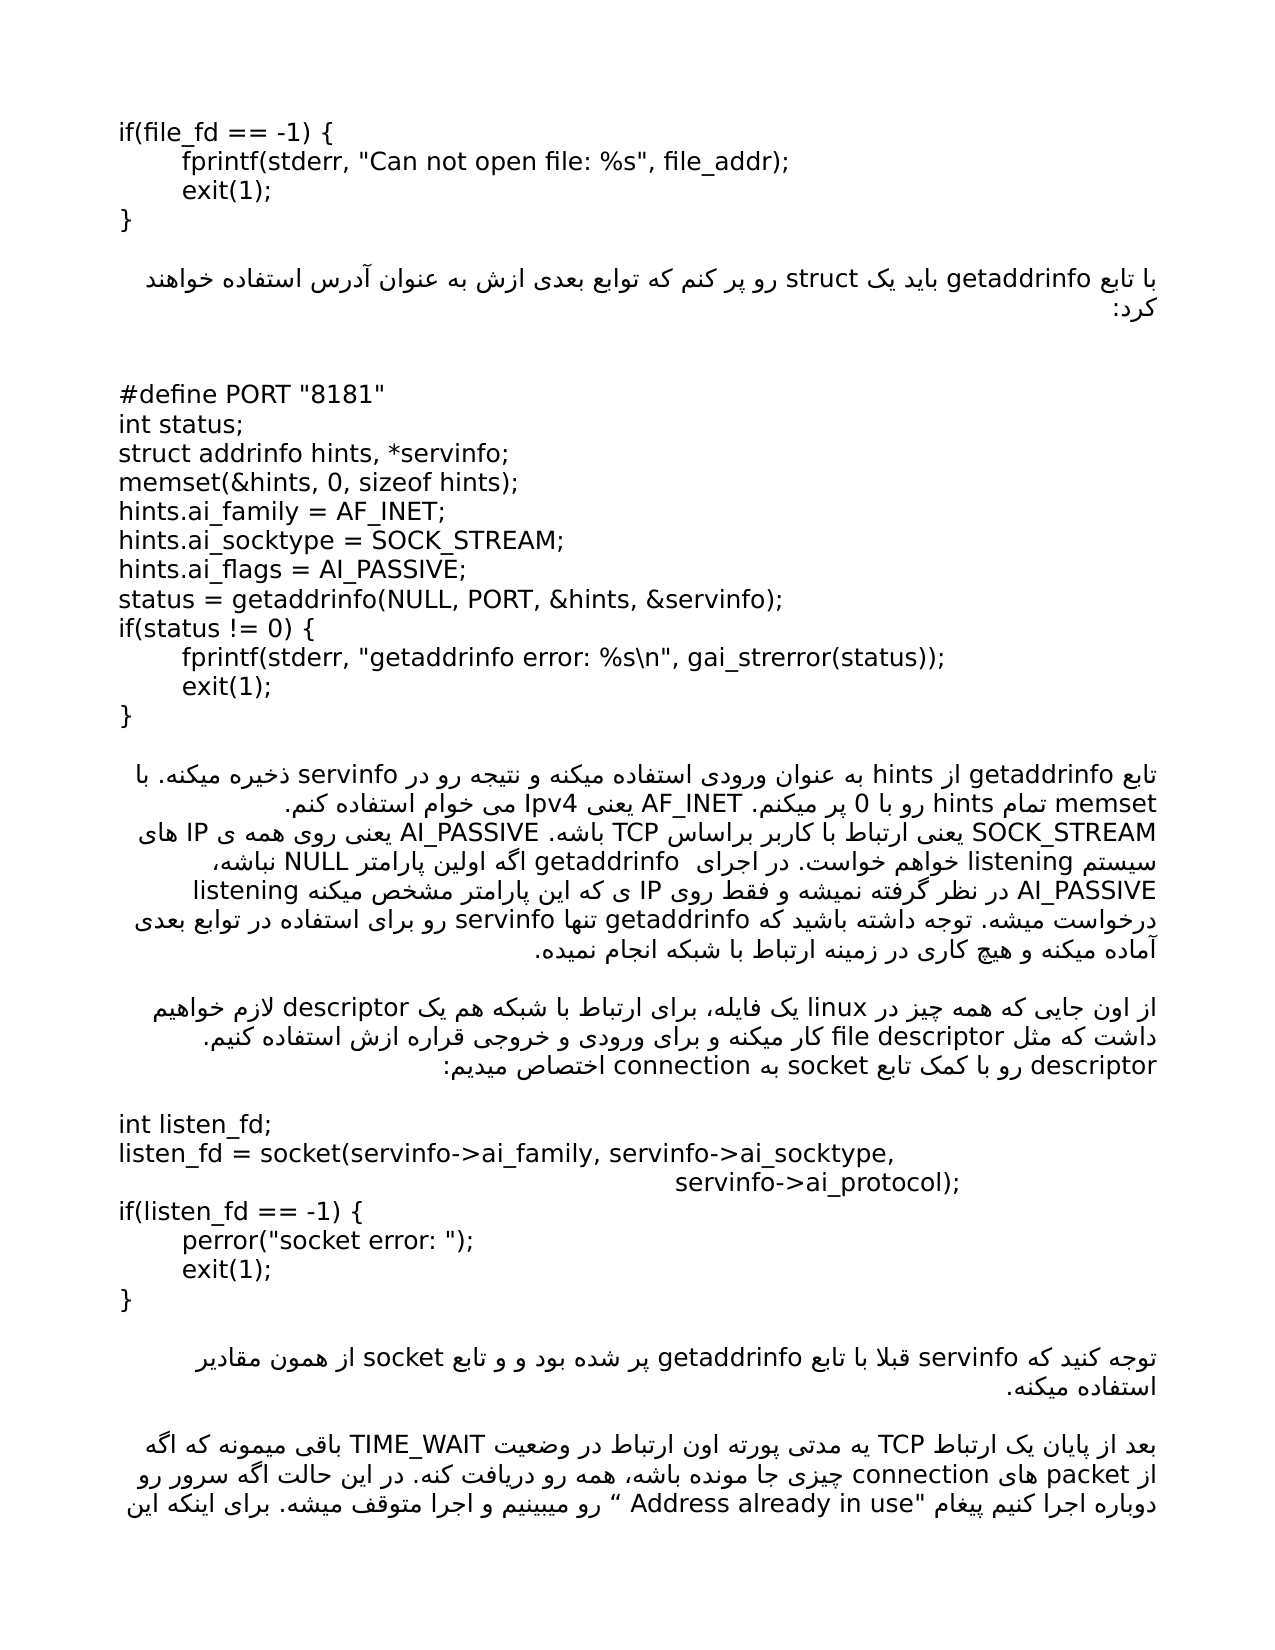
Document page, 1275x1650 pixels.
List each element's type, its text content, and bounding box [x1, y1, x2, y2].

text hints.ai_family = AF_INET; [118, 497, 1157, 526]
text if(listen_fd == -1) { [118, 1197, 1157, 1226]
text status = getaddrinfo(NULL, PORT, &hints, &servinfo); [118, 585, 1157, 614]
text perror("socket error: "); [118, 1226, 1157, 1256]
text if(status != 0) { [118, 614, 1157, 643]
text int listen_fd; [118, 1110, 1157, 1139]
text } [118, 1285, 1157, 1314]
text hints.ai_socktype = SOCK_STREAM; [118, 526, 1157, 556]
text با تابع getaddrinfo باید یک struct رو پر کنم که توابع بعدی ازش به عنوان آدرس استفاده خواهند کرد: [118, 264, 1157, 322]
text servinfo->ai_protocol); [118, 1168, 1157, 1197]
text توجه کنید که servinfo قبلا با تابع getaddrinfo پر شده بود و و تابع socket از همون مقادیر استفاده میکنه. [118, 1343, 1157, 1401]
text hints.ai_flags = AI_PASSIVE; [118, 556, 1157, 585]
text } [118, 701, 1157, 731]
text memset(&hints, 0, sizeof hints); [118, 468, 1157, 497]
text fprintf(stderr, "Can not open file: %s", file_addr); [118, 147, 1157, 176]
text listen_fd = socket(servinfo->ai_family, servinfo->ai_socktype, [118, 1139, 1157, 1168]
text struct addrinfo hints, *servinfo; [118, 439, 1157, 468]
text exit(1); [118, 176, 1157, 206]
text fprintf(stderr, "getaddrinfo error: %s\n", gai_strerror(status)); [118, 643, 1157, 672]
text int status; [118, 410, 1157, 439]
text } [118, 206, 1157, 235]
text exit(1); [118, 672, 1157, 701]
text exit(1); [118, 1256, 1157, 1285]
text از اون جایی که همه چیز در linux یک فایله، برای ارتباط با شبکه هم یک descriptor لازم خواهیم داشت که مثل file descriptor کار میکنه و برای ورودی و خروجی قراره ازش استفاده کنیم. descriptor رو با کمک تابع socket به connection اختصاص میدیم: [118, 993, 1157, 1081]
text تابع getaddrinfo از hints به عنوان ورودی استفاده میکنه و نتیجه رو در servinfo ذخیره میکنه. با memset تمام hints رو با 0 پر میکنم. AF_INET یعنی Ipv4 می خوام استفاده کنم. SOCK_STREAM یعنی ارتباط با کاربر براساس TCP باشه. AI_PASSIVE یعنی روی همه ی IP های سیستم listening خواهم خواست. در اجرای getaddrinfo اگه اولین پارامتر NULL نباشه، AI_PASSIVE در نظر گرفته نمیشه و فقط روی IP ی که این پارامتر مشخص میکنه listening درخواست میشه. توجه داشته باشید که getaddrinfo تنها servinfo رو برای استفاده در توابع بعدی آماده میکنه و هیچ کاری در زمینه ارتباط با شبکه انجام نمیده. [118, 760, 1157, 964]
text بعد از پایان یک ارتباط TCP یه مدتی پورته اون ارتباط در وضعیت TIME_WAIT باقی میمونه که اگه از packet های connection چیزی جا مونده باشه، همه رو دریافت کنه. در این حالت اگه سرور رو دوباره اجرا کنیم پیغام "Address already in use “ رو میبینیم و اجرا متوقف میشه. برای اینکه این مشکل پیش نیاد با تابع setsockopt یه آپشنه SO_REUSEADDR روی socket ست میکنم تا پورت حتی در وضعیت TIME_WAIT هم قابل استفاده باشه: [118, 1431, 1157, 1518]
text if(file_fd == -1) { [118, 118, 1157, 147]
text #define PORT "8181" [118, 381, 1157, 410]
